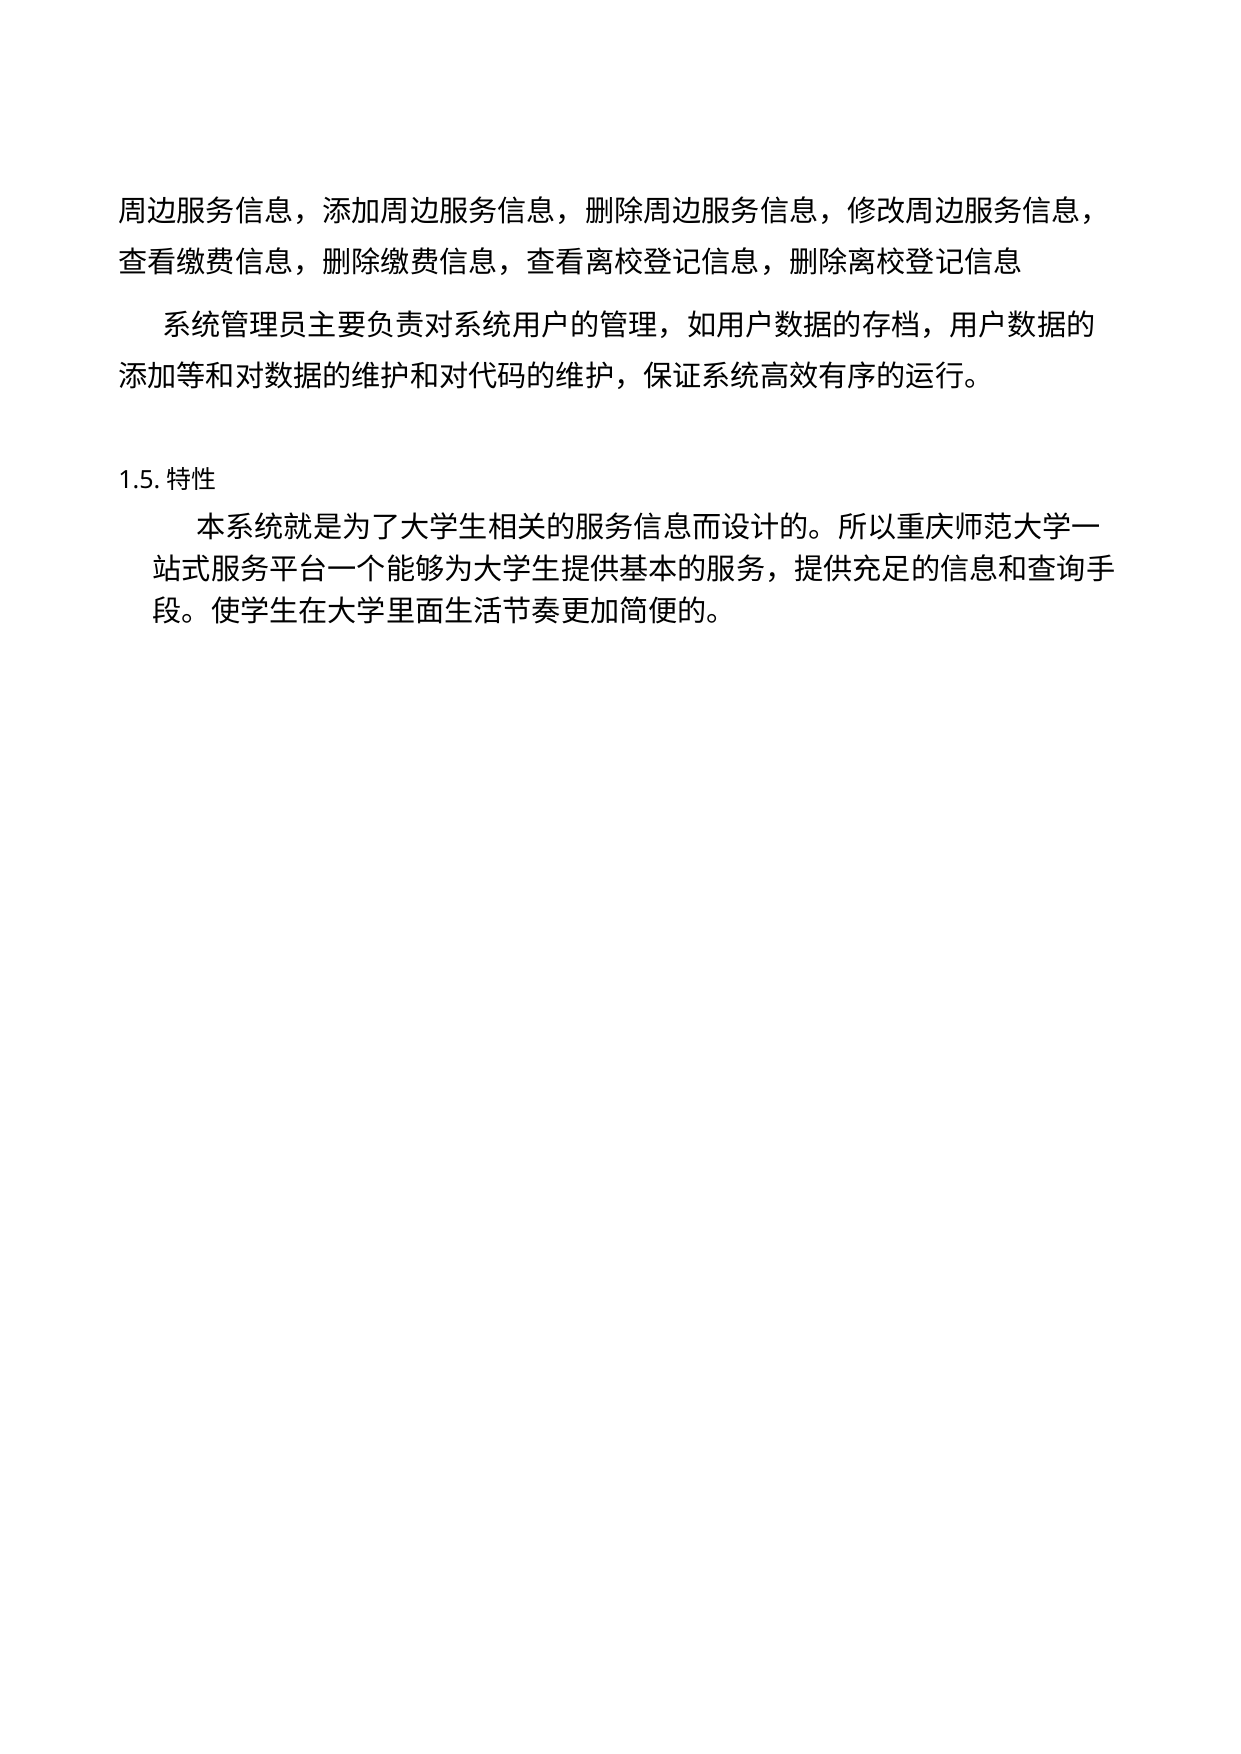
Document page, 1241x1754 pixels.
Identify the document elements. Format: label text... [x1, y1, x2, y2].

text 本系统就是为了大学生相关的服务信息而设计的。所以重庆师范大学一站式服务平台一个能够为大学生提供基本的服务，提供充足的信息和查询手段。使学生在大学里面生活节奏更加简便的。 [152, 503, 1122, 630]
text 系统管理员主要负责对系统用户的管理，如用户数据的存档，用户数据的添加等和对数据的维护和对代码的维护，保证系统高效有序的运行。 [118, 302, 1122, 395]
subtitle 特性 [118, 460, 1122, 496]
text 后台管理员登录之后可以增删查改老师信息表，添加图书信息，删除图书信息，查看图书信息，修改图书信息，查看失物招领信息，删除失物招领信息，查看报修信息，删除报修信息，查看教室预定信息，删除教室预定信息，查看周边服务信息，添加周边服务信息，删除周边服务信息，修改周边服务信息，查看缴费信息，删除缴费信息，查看离校登记信息，删除离校登记信息 [118, 188, 1122, 281]
